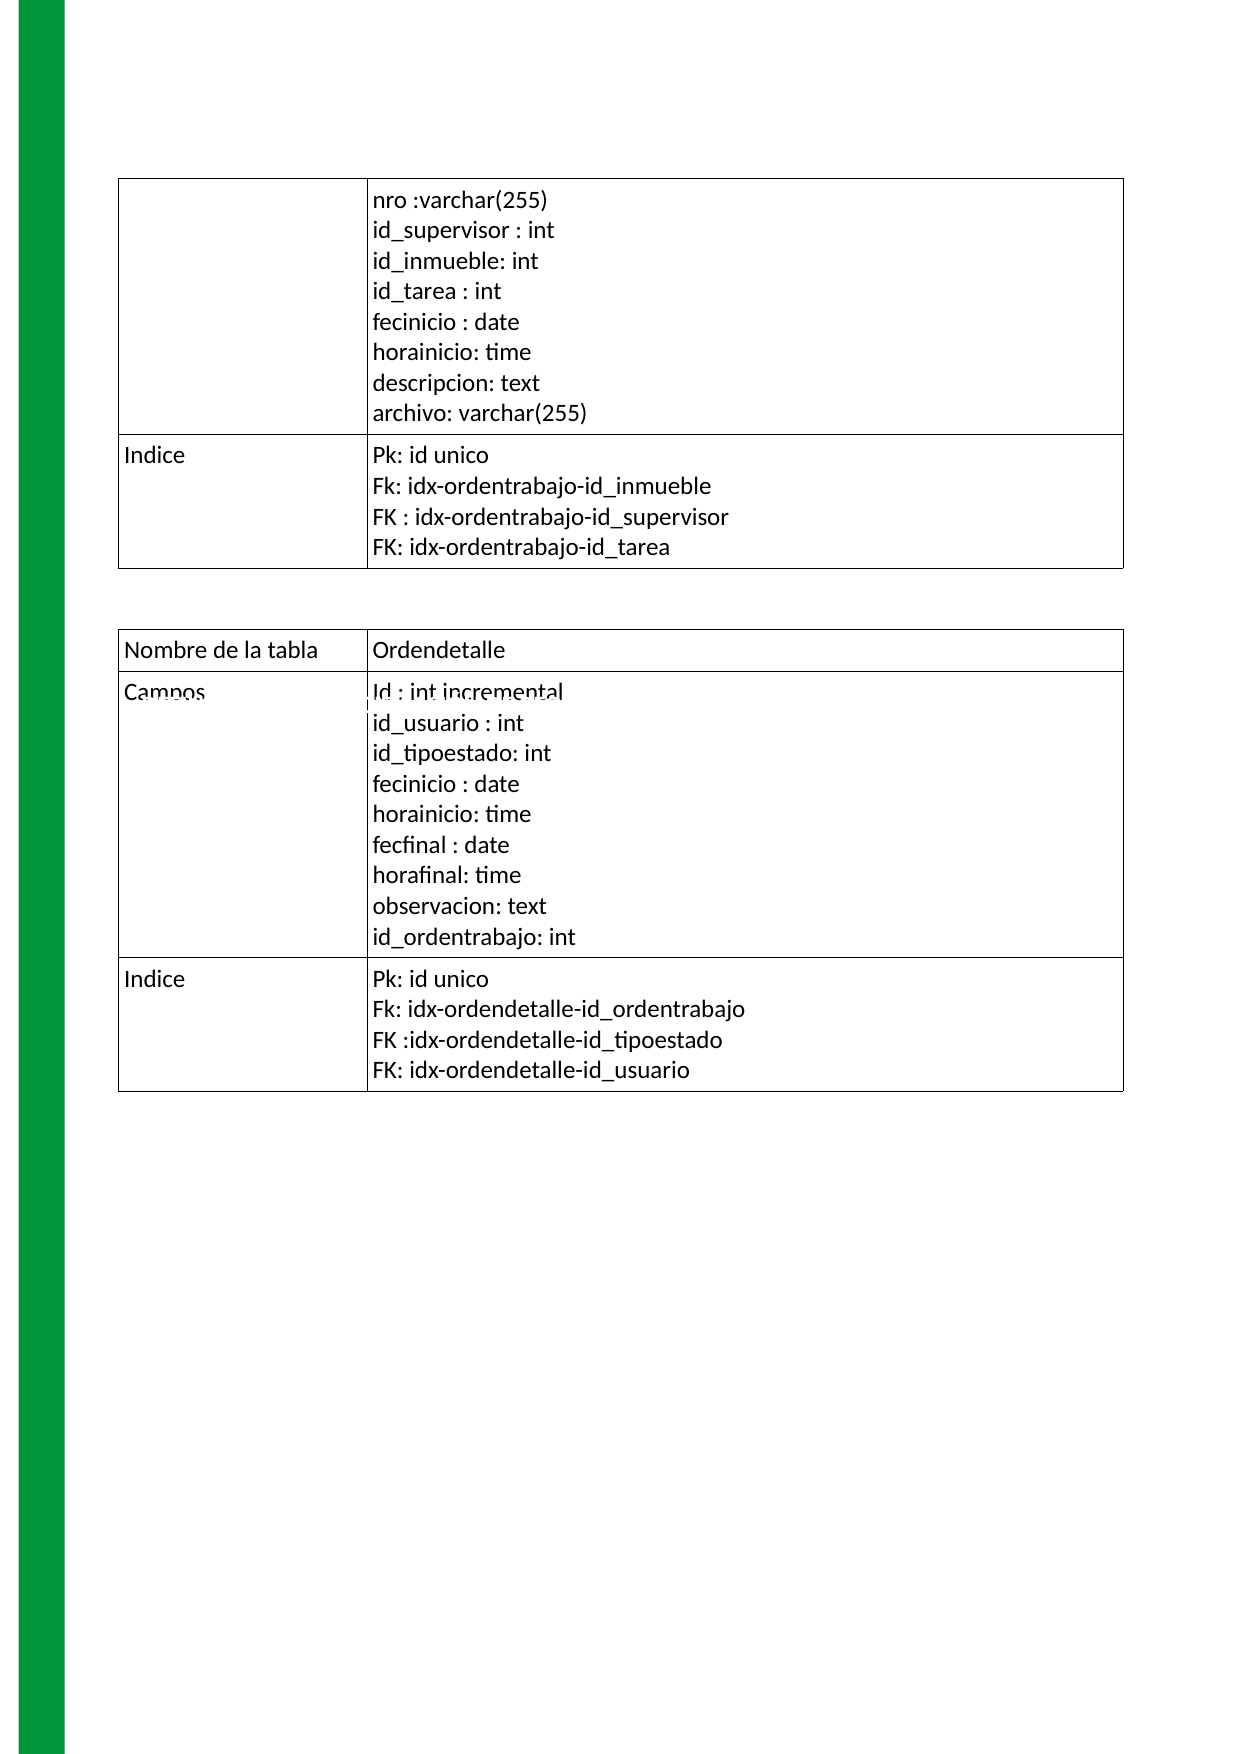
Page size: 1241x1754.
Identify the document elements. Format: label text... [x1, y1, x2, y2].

table_cell nro :varchar(255) id_supervisor : int id_inmueble: int id_tarea : int fecinicio : date horainicio: time descripcion: text archivo: varchar(255) [368, 179, 1123, 434]
table_cell [119, 179, 367, 434]
table_cell Id : int incremental id_usuario : int id_tipoestado: int fecinicio : date horainicio: time fecfinal : date horafinal: time observacion: text id_ordentrabajo: int [368, 672, 1123, 957]
table_header Ordendetalle [368, 630, 1123, 671]
table_cell Indice [119, 435, 367, 567]
table_cell Campos [119, 672, 367, 957]
table_cell Indice [119, 958, 367, 1091]
table_cell Pk: id unico Fk: idx-ordentrabajo-id_inmueble FK : idx-ordentrabajo-id_supervisor FK: idx-ordentrabajo-id_tarea [368, 435, 1123, 567]
table_cell Pk: id unico Fk: idx-ordendetalle-id_ordentrabajo FK :idx-ordendetalle-id_tipoestado FK: idx-ordendetalle-id_usuario [368, 958, 1123, 1091]
table_header Nombre de la tabla [119, 630, 367, 671]
